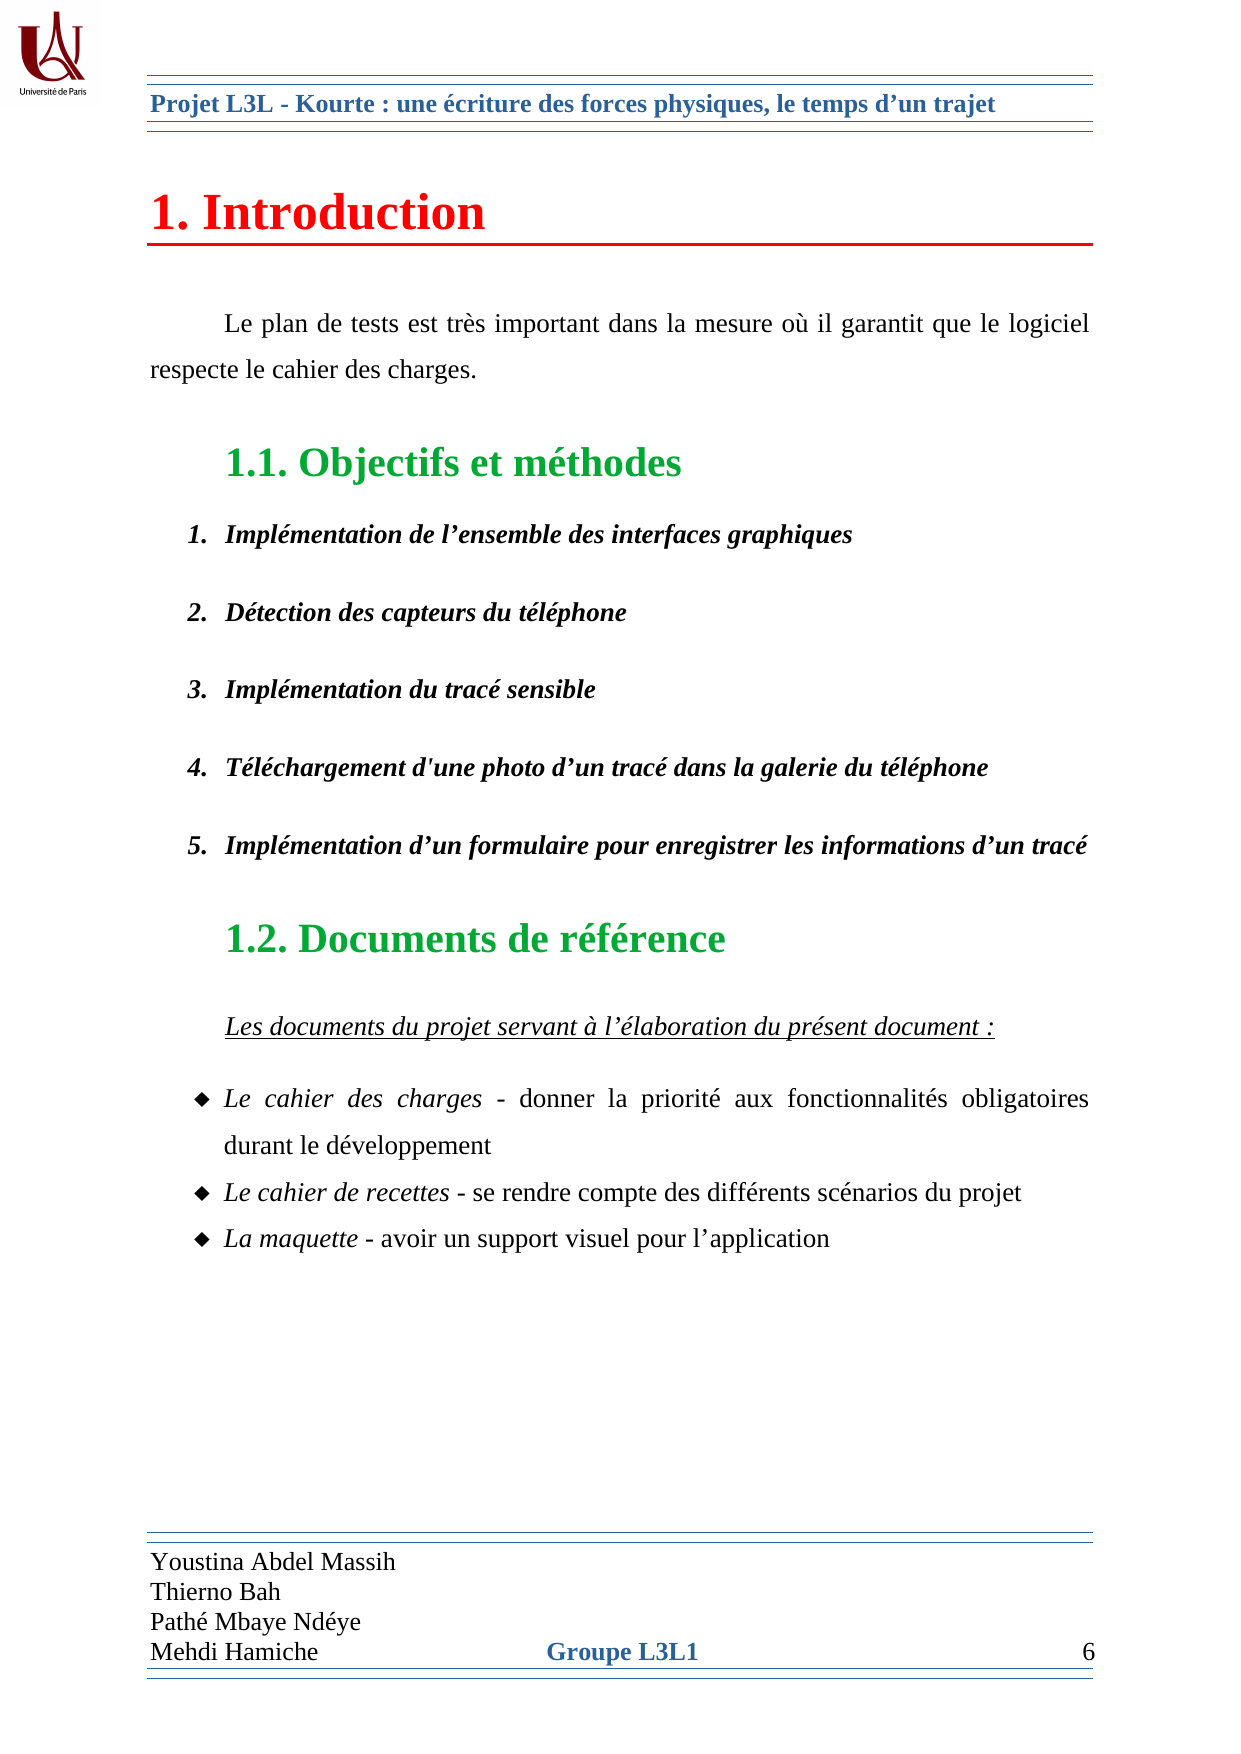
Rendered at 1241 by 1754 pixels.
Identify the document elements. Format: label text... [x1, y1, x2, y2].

picture [0, 0, 101, 107]
list Implémentation d’un formulaire pour enregistrer les informations d’un tracé [187, 829, 1090, 861]
subtitle 1.2. Documents de référence [150, 914, 1090, 962]
text Le plan de tests est très important dans la mesure où il garantit que le logiciel respecte le cahier des charges. [150, 307, 1090, 384]
list La maquette - avoir un support visuel pour l’application [194, 1222, 1090, 1254]
list Implémentation du tracé sensible [187, 674, 1090, 705]
list Le cahier des charges - donner la priorité aux fonctionnalités obligatoires durant le développement [194, 1082, 1090, 1160]
subtitle 1.1. Objectifs et méthodes [150, 438, 1090, 486]
subtitle 1. Introduction [147, 178, 1093, 243]
list Implémentation de l’ensemble des interfaces graphiques [187, 518, 1090, 549]
list Le cahier de recettes - se rendre compte des différents scénarios du projet [194, 1176, 1090, 1207]
list Téléchargement d'une photo d’un tracé dans la galerie du téléphone [187, 752, 1090, 783]
list Détection des capteurs du téléphone [187, 596, 1090, 627]
text Les documents du projet servant à l’élaboration du présent document : [150, 1011, 1090, 1042]
